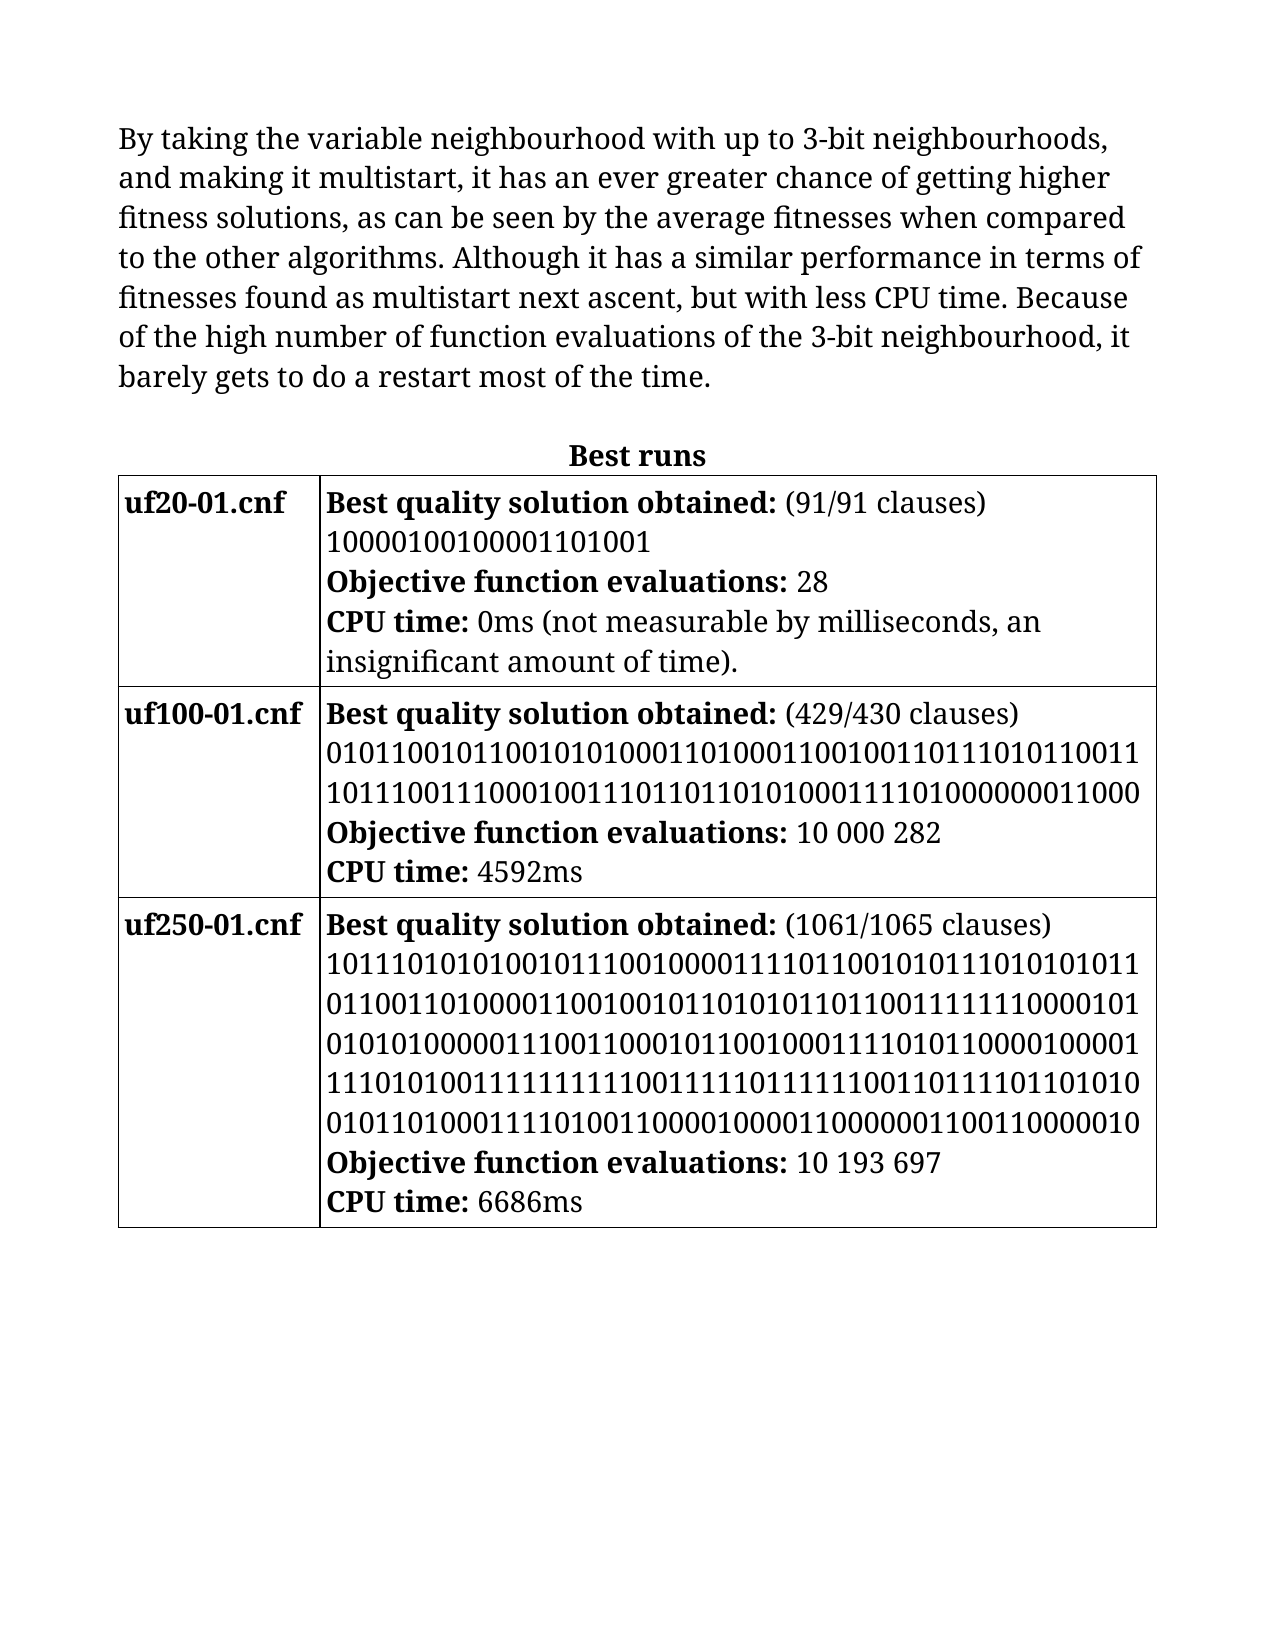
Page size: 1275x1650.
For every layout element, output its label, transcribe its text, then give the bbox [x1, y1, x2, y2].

table_header Best quality solution obtained: (91/91 clauses) 10000100100001101001 Objective function evaluations: 28 CPU time: 0ms (not measurable by milliseconds, an insignificant amount of time). [321, 476, 1156, 686]
table_cell Best quality solution obtained: (1061/1065 clauses) 1011101010100101110010000111101100101011101010101101100110100001100100101101010110110011111110000101010101000001110011000101100100011110101100001000011110101001111111111001111101111110011011110110101001011010001111010011000010000110000001100110000010 Objective function evaluations: 10 193 697 CPU time: 6686ms [321, 898, 1156, 1227]
table_cell uf250-01.cnf [119, 898, 319, 1227]
text By taking the variable neighbourhood with up to 3-bit neighbourhoods, and making it multistart, it has an ever greater chance of getting higher fitness solutions, as can be seen by the average fitnesses when compared to the other algorithms. Although it has a similar performance in terms of fitnesses found as multistart next ascent, but with less CPU time. Because of the high number of function evaluations of the 3-bit neighbourhood, it barely gets to do a restart most of the time. [118, 118, 1157, 396]
table_header uf20-01.cnf [119, 476, 319, 686]
table_cell uf100-01.cnf [119, 687, 319, 897]
table_cell Best quality solution obtained: (429/430 clauses) 0101100101100101010001101000110010011011101011001110111001110001001110110110101000111101000000011000 Objective function evaluations: 10 000 282 CPU time: 4592ms [321, 687, 1156, 897]
text Best runs [118, 436, 1157, 475]
